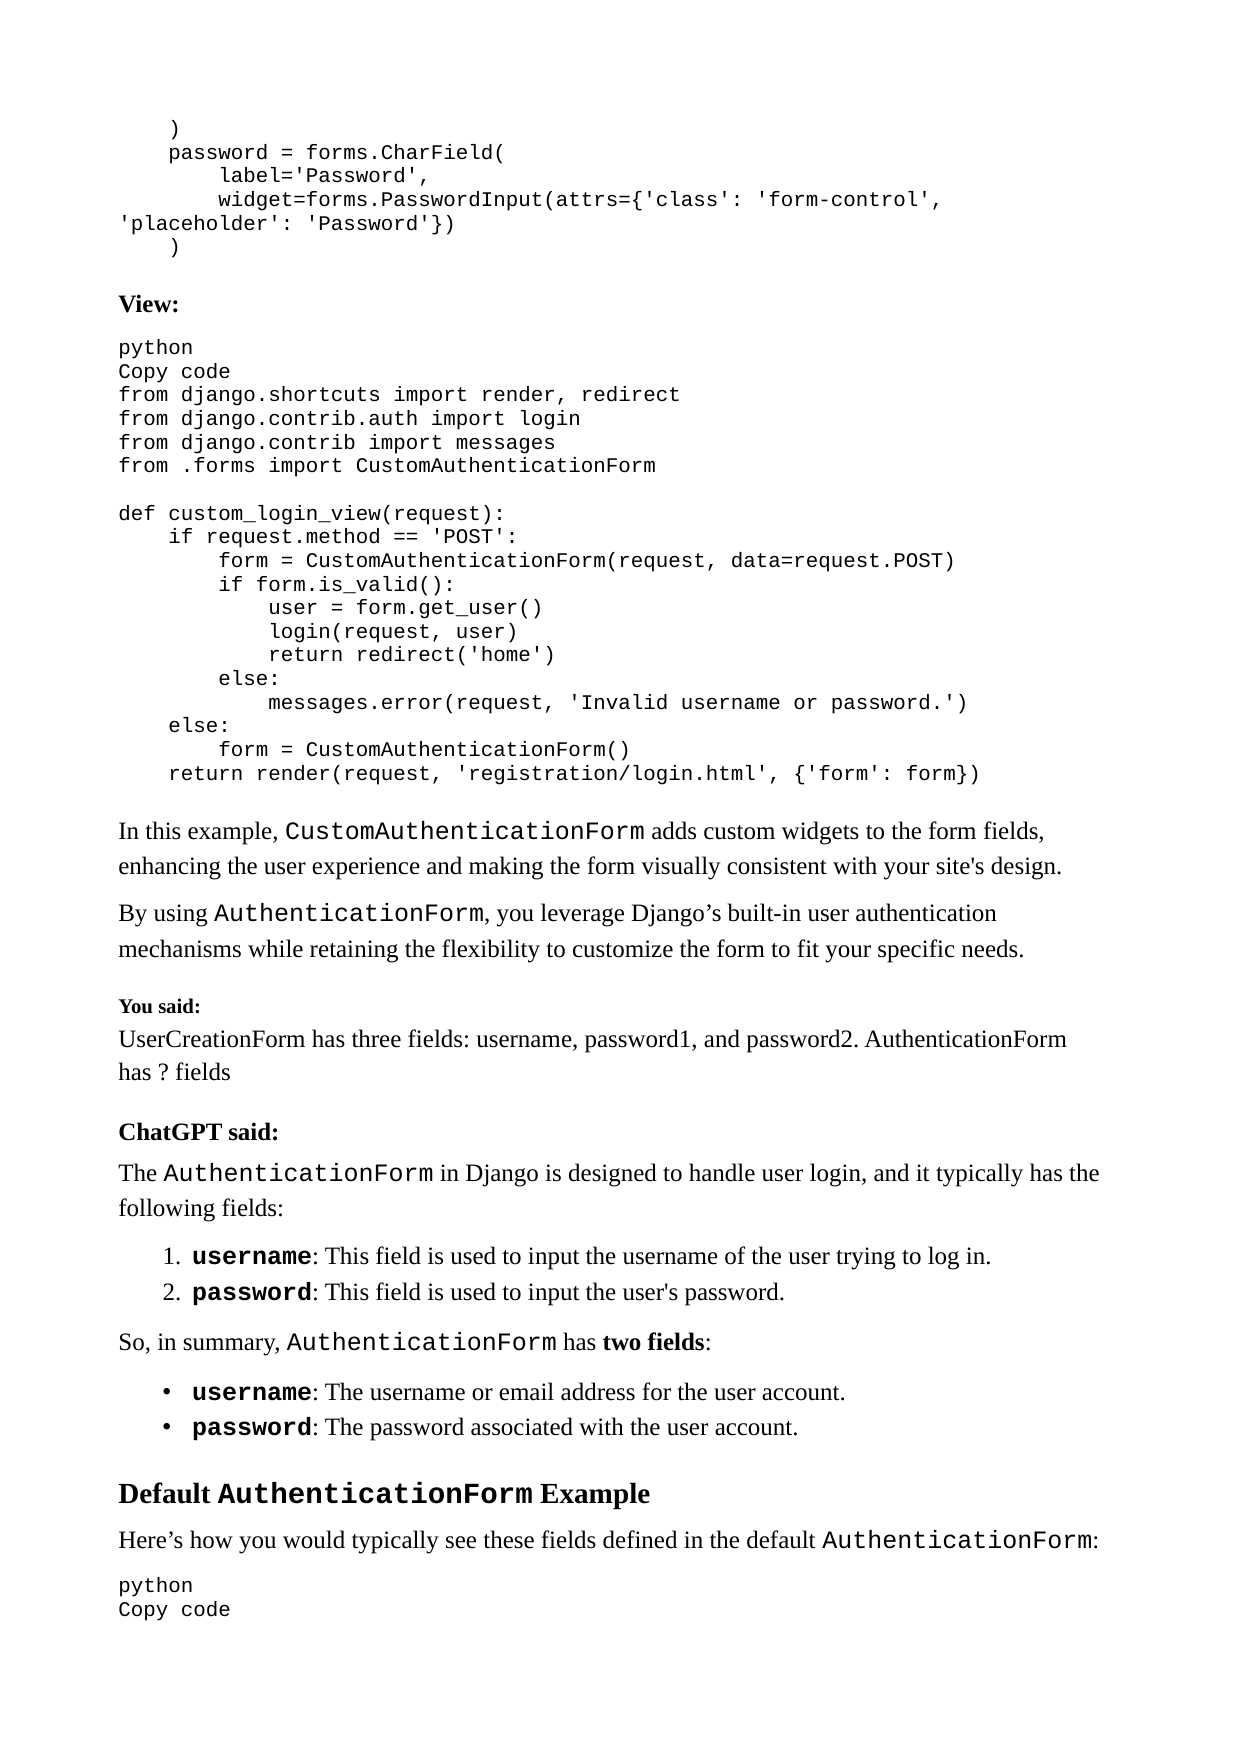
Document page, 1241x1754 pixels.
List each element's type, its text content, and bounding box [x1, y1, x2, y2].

text else: [118, 715, 1122, 739]
text Copy code [118, 361, 1122, 384]
text python [118, 1575, 1122, 1599]
text return redirect('home') [118, 644, 1122, 668]
subtitle ChatGPT said: [118, 1117, 1122, 1146]
text else: [118, 668, 1122, 692]
text from .forms import CustomAuthenticationForm [118, 455, 1122, 479]
text Here’s how you would typically see these fields defined in the default AuthenticationForm: [118, 1525, 1122, 1556]
text ) [118, 236, 1122, 260]
text ) [118, 118, 1122, 142]
text from django.contrib.auth import login [118, 408, 1122, 432]
list password: The password associated with the user account. [162, 1412, 1122, 1443]
text UserCreationForm has three fields: username, password1, and password2. AuthenticationForm has ? fields [118, 1024, 1122, 1086]
text login(request, user) [118, 621, 1122, 644]
subtitle You said: [118, 994, 1122, 1018]
text The AuthenticationForm in Django is designed to handle user login, and it typically has the following fields: [118, 1158, 1122, 1222]
text View: [118, 289, 1122, 318]
list password: This field is used to input the user's password. [162, 1277, 1122, 1307]
text form = CustomAuthenticationForm(request, data=request.POST) [118, 550, 1122, 573]
text python [118, 337, 1122, 361]
list username: The username or email address for the user account. [162, 1377, 1122, 1407]
text widget=forms.PasswordInput(attrs={'class': 'form-control', 'placeholder': 'Password'}) [118, 189, 1122, 236]
text if request.method == 'POST': [118, 526, 1122, 550]
subtitle Default AuthenticationForm Example [118, 1477, 1122, 1513]
text password = forms.CharField( [118, 142, 1122, 165]
text return render(request, 'registration/login.html', {'form': form}) [118, 763, 1122, 786]
text In this example, CustomAuthenticationForm adds custom widgets to the form fields, enhancing the user experience and making the form visually consistent with your site's design. [118, 816, 1122, 880]
text from django.contrib import messages [118, 432, 1122, 455]
text if form.is_valid(): [118, 573, 1122, 597]
text from django.shortcuts import render, redirect [118, 384, 1122, 408]
text form = CustomAuthenticationForm() [118, 739, 1122, 763]
text messages.error(request, 'Invalid username or password.') [118, 692, 1122, 715]
text By using AuthenticationForm, you leverage Django’s built-in user authentication mechanisms while retaining the flexibility to customize the form to fit your specific needs. [118, 898, 1122, 962]
text So, in summary, AuthenticationForm has two fields: [118, 1327, 1122, 1357]
text Copy code [118, 1599, 1122, 1622]
text def custom_login_view(request): [118, 503, 1122, 526]
text user = form.get_user() [118, 597, 1122, 621]
list username: This field is used to input the username of the user trying to log in. [162, 1241, 1122, 1272]
text label='Password', [118, 165, 1122, 189]
